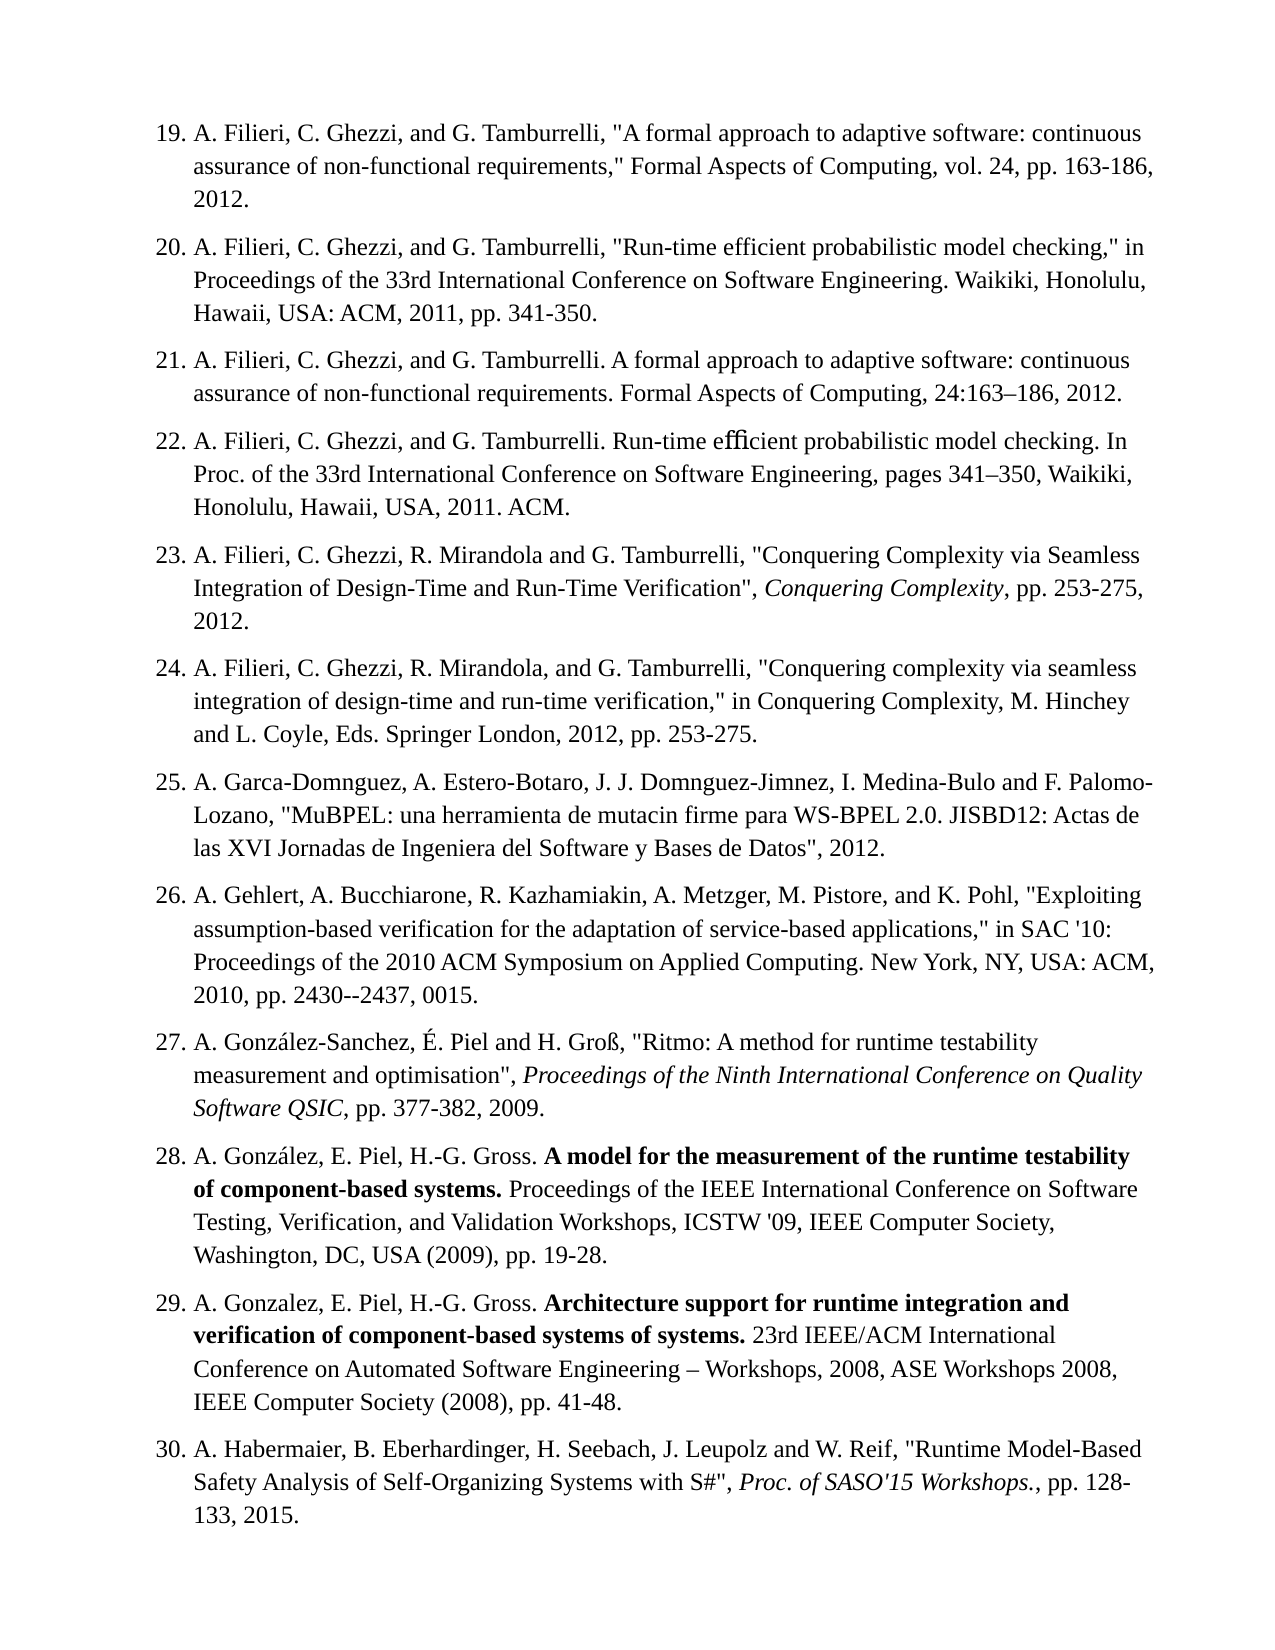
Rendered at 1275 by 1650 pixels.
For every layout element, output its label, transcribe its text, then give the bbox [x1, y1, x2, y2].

list A. Filieri, C. Ghezzi, R. Mirandola, and G. Tamburrelli, "Conquering complexity via seamless integration of design-time and run-time verification," in Conquering Complexity, M. Hinchey and L. Coyle, Eds. Springer London, 2012, pp. 253-275. [155, 653, 1157, 748]
list A. Gehlert, A. Bucchiarone, R. Kazhamiakin, A. Metzger, M. Pistore, and K. Pohl, "Exploiting assumption-based verification for the adaptation of service-based applications," in SAC '10: Proceedings of the 2010 ACM Symposium on Applied Computing. New York, NY, USA: ACM, 2010, pp. 2430--2437, 0015. [155, 881, 1157, 1008]
list A. González-Sanchez, É. Piel and H. Groß, "Ritmo: A method for runtime testability measurement and optimisation", Proceedings of the Ninth International Conference on Quality Software QSIC, pp. 377-382, 2009. [155, 1027, 1157, 1122]
list A. Filieri, C. Ghezzi, R. Mirandola and G. Tamburrelli, "Conquering Complexity via Seamless Integration of Design-Time and Run-Time Verification", Conquering Complexity, pp. 253-275, 2012. [155, 540, 1157, 634]
list A. Garca-Domnguez, A. Estero-Botaro, J. J. Domnguez-Jimnez, I. Medina-Bulo and F. Palomo-Lozano, "MuBPEL: una herramienta de mutacin firme para WS-BPEL 2.0. JISBD12: Actas de las XVI Jornadas de Ingeniera del Software y Bases de Datos", 2012. [155, 767, 1157, 862]
list A. Gonzalez, E. Piel, H.-G. Gross. Architecture support for runtime integration and verification of component-based systems of systems. 23rd IEEE/ACM International Conference on Automated Software Engineering – Workshops, 2008, ASE Workshops 2008, IEEE Computer Society (2008), pp. 41-48. [155, 1288, 1157, 1415]
list A. Filieri, C. Ghezzi, and G. Tamburrelli. A formal approach to adaptive software: continuous assurance of non-functional requirements. Formal Aspects of Computing, 24:163–186, 2012. [155, 345, 1157, 407]
list A. Filieri, C. Ghezzi, and G. Tamburrelli, "Run-time efficient probabilistic model checking," in Proceedings of the 33rd International Conference on Software Engineering. Waikiki, Honolulu, Hawaii, USA: ACM, 2011, pp. 341-350. [155, 232, 1157, 327]
list A. Filieri, C. Ghezzi, and G. Tamburrelli. Run-time eﬃcient probabilistic model checking. In Proc. of the 33rd International Conference on Software Engineering, pages 341–350, Waikiki, Honolulu, Hawaii, USA, 2011. ACM. [155, 426, 1157, 521]
list A. Habermaier, B. Eberhardinger, H. Seebach, J. Leupolz and W. Reif, "Runtime Model-Based Safety Analysis of Self-Organizing Systems with S#", Proc. of SASO'15 Workshops., pp. 128-133, 2015. [155, 1434, 1157, 1529]
list A. Filieri, C. Ghezzi, and G. Tamburrelli, "A formal approach to adaptive software: continuous assurance of non-functional requirements," Formal Aspects of Computing, vol. 24, pp. 163-186, 2012. [155, 118, 1157, 213]
list A. González, E. Piel, H.-G. Gross. A model for the measurement of the runtime testability of component-based systems. Proceedings of the IEEE International Conference on Software Testing, Verification, and Validation Workshops, ICSTW '09, IEEE Computer Society, Washington, DC, USA (2009), pp. 19-28. [155, 1141, 1157, 1269]
